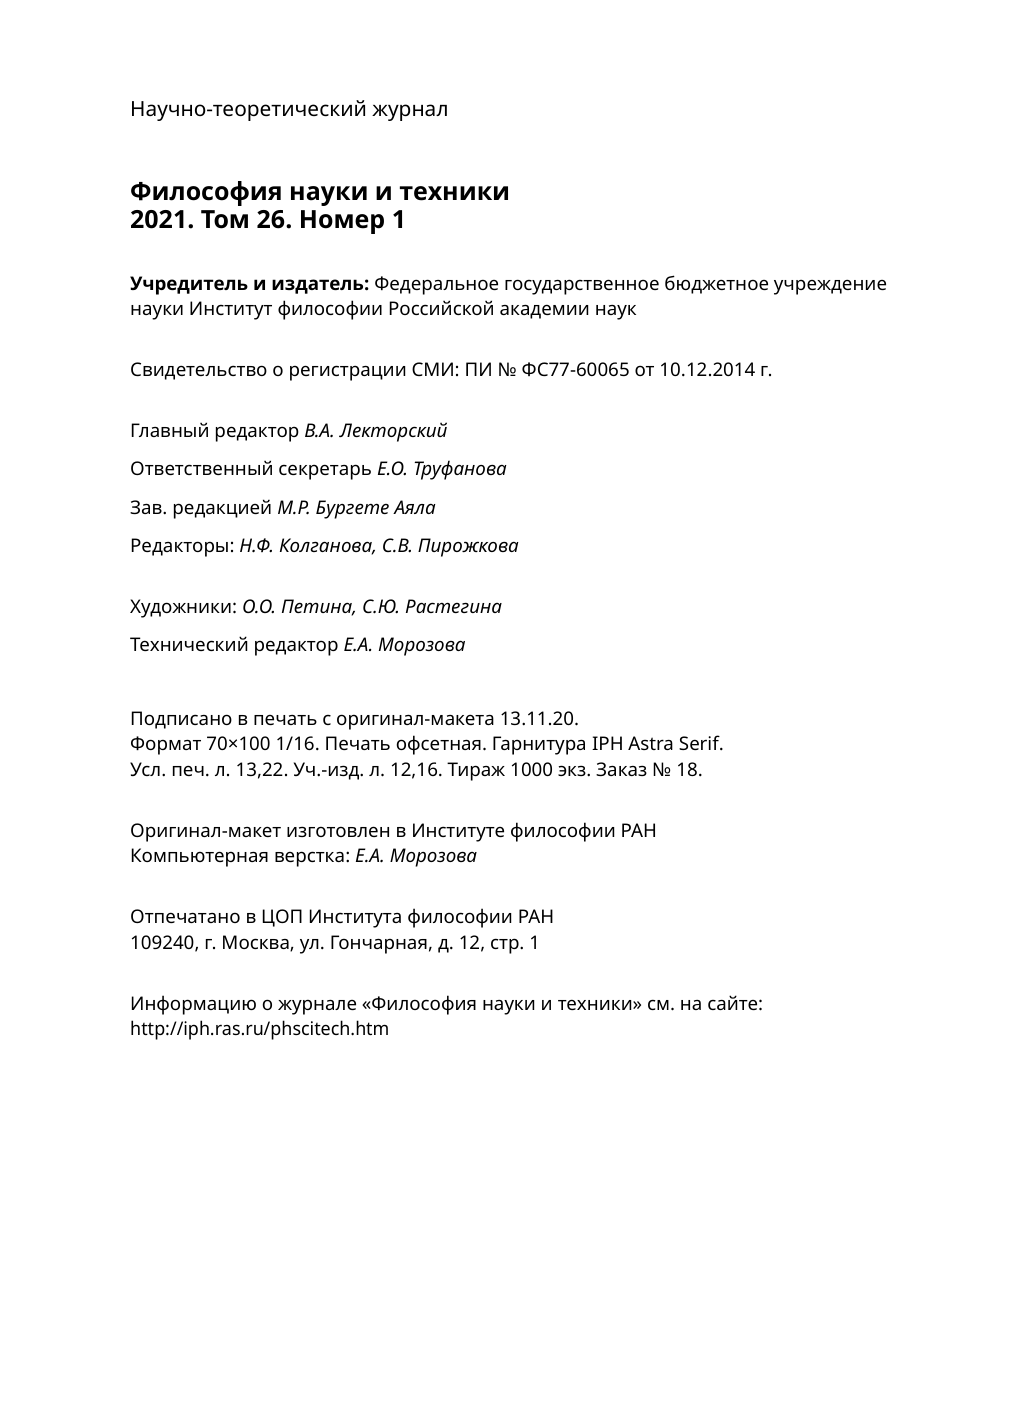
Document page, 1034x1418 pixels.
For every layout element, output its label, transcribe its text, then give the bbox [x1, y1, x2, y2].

text Оригинал-макет изготовлен в Институте философии РАН Компьютерная верстка: Е.А. Морозова [130, 817, 903, 868]
text Свидетельство о регистрации СМИ: ПИ № ФС77-60065 от 10.12.2014 г. [130, 357, 903, 382]
text Информацию о журнале «Философия науки и техники» см. на сайте: [130, 990, 903, 1015]
text http://iph.ras.ru/phscitech.htm [130, 1015, 903, 1041]
text Научно-теоретический журнал [130, 77, 903, 127]
text Редакторы: Н.Ф. Колганова, С.В. Пирожкова [130, 532, 903, 558]
text Философия науки и техники [130, 177, 903, 206]
text 2021. Том 26. Номер 1 [130, 206, 903, 235]
text Подписано в печать с оригинал-макета 13.11.20. Формат 70×100 1/16. Печать офсетная. Гарнитура IPH Astra Serif. Усл. печ. л. 13,22. Уч.-изд. л. 12,16. Тираж 1000 экз. Заказ № 18. [130, 705, 903, 782]
text Ответственный секретарь Е.О. Труфанова [130, 456, 903, 481]
text Зав. редакцией М.Р. Бургете Аяла [130, 494, 903, 519]
text Отпечатано в ЦОП Института философии РАН 109240, г. Москва, ул. Гончарная, д. 12, стр. 1 [130, 903, 903, 954]
text Художники: О.О. Петина, С.Ю. Растегина [130, 593, 903, 619]
text Главный редактор В.А. Лекторский [130, 417, 903, 443]
text Технический редактор Е.А. Морозова [130, 631, 903, 657]
text Учредитель и издатель: Федеральное государственное бюджетное учреждение науки Институт философии Российской академии наук [130, 270, 903, 321]
